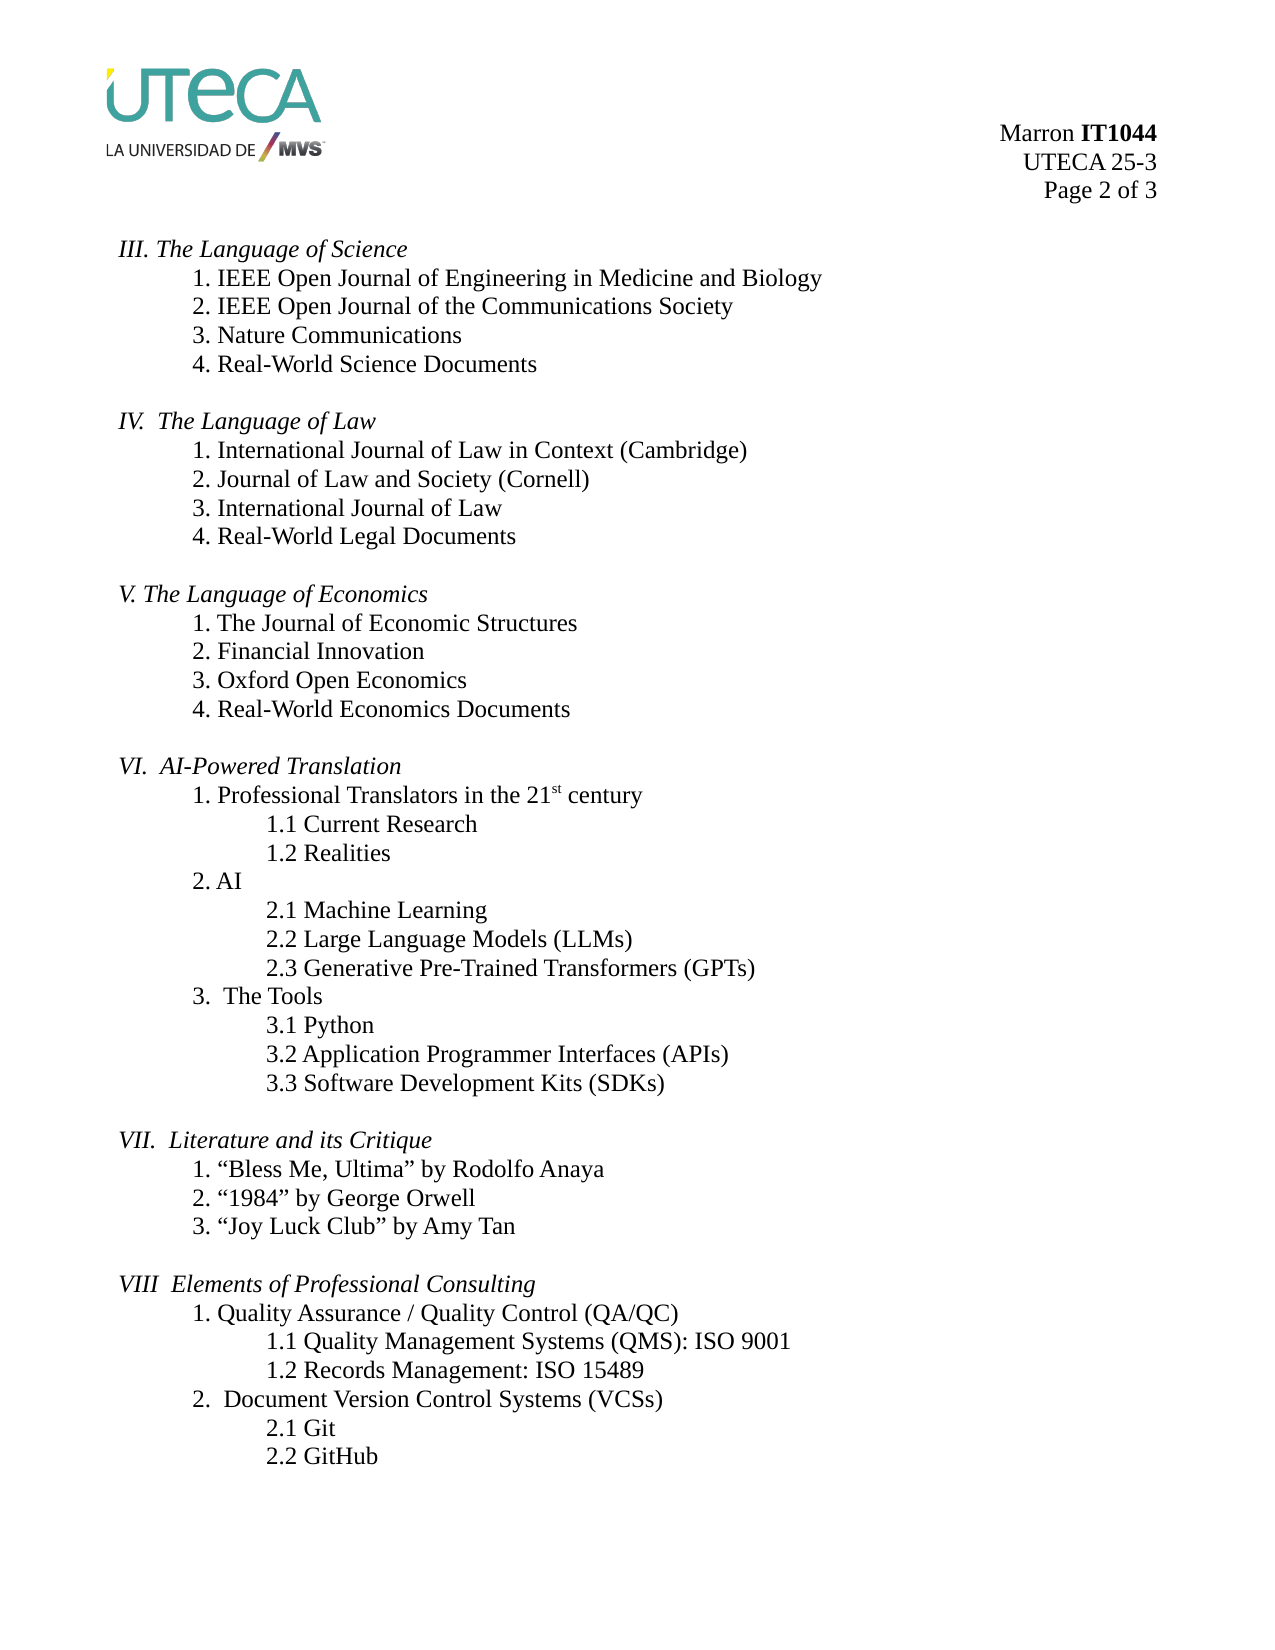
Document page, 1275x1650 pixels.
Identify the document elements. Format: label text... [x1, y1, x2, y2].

text 1. IEEE Open Journal of Engineering in Medicine and Biology [192, 263, 1157, 291]
text 2.3 Generative Pre-Trained Transformers (GPTs) [118, 953, 1157, 981]
text 1. International Journal of Law in Context (Cambridge) [192, 435, 1157, 464]
text 3. Oxford Open Economics [192, 665, 1157, 694]
text 4. Real-World Economics Documents [192, 694, 1157, 723]
text 3. International Journal of Law [192, 493, 1157, 521]
text V. The Language of Economics [118, 579, 1157, 608]
text 3.2 Application Programmer Interfaces (APIs) [192, 1039, 1157, 1068]
text 1. Quality Assurance / Quality Control (QA/QC) [118, 1298, 1157, 1326]
text VII. Literature and its Critique [118, 1125, 1157, 1154]
text 3. Nature Communications [192, 320, 1157, 349]
text 3. The Tools [192, 981, 1157, 1010]
text 2. Journal of Law and Society (Cornell) [192, 464, 1157, 493]
text 2. Financial Innovation [192, 636, 1157, 665]
picture [104, 64, 328, 166]
text III. The Language of Science [118, 234, 1157, 263]
text 1.2 Records Management: ISO 15489 [118, 1355, 1157, 1384]
text 2. Document Version Control Systems (VCSs) [118, 1384, 1157, 1413]
text 2.1 Machine Learning [118, 895, 1157, 924]
text 3.1 Python [192, 1010, 1157, 1039]
text 1. The Journal of Economic Structures [118, 608, 1157, 636]
text 2. “1984” by George Orwell [192, 1183, 1157, 1211]
text 2.2 GitHub [266, 1441, 1157, 1470]
text 2.1 Git [118, 1413, 1157, 1441]
text 1. Professional Translators in the 21st century [118, 780, 1157, 809]
text 2. AI [118, 866, 1157, 895]
text 2.2 Large Language Models (LLMs) [118, 924, 1157, 953]
text 1.1 Quality Management Systems (QMS): ISO 9001 [118, 1326, 1157, 1355]
text 4. Real-World Legal Documents [192, 521, 1157, 550]
text VI. AI-Powered Translation [118, 751, 1157, 780]
text 3. “Joy Luck Club” by Amy Tan [192, 1211, 1157, 1240]
text 3.3 Software Development Kits (SDKs) [192, 1068, 1157, 1096]
text 2. IEEE Open Journal of the Communications Society [192, 291, 1157, 320]
text 1.1 Current Research [118, 809, 1157, 838]
text VIII Elements of Professional Consulting [118, 1269, 1157, 1298]
text 1.2 Realities [118, 838, 1157, 866]
text 4. Real-World Science Documents [192, 349, 1157, 378]
text IV. The Language of Law [118, 406, 1157, 435]
text 1. “Bless Me, Ultima” by Rodolfo Anaya [192, 1154, 1157, 1183]
